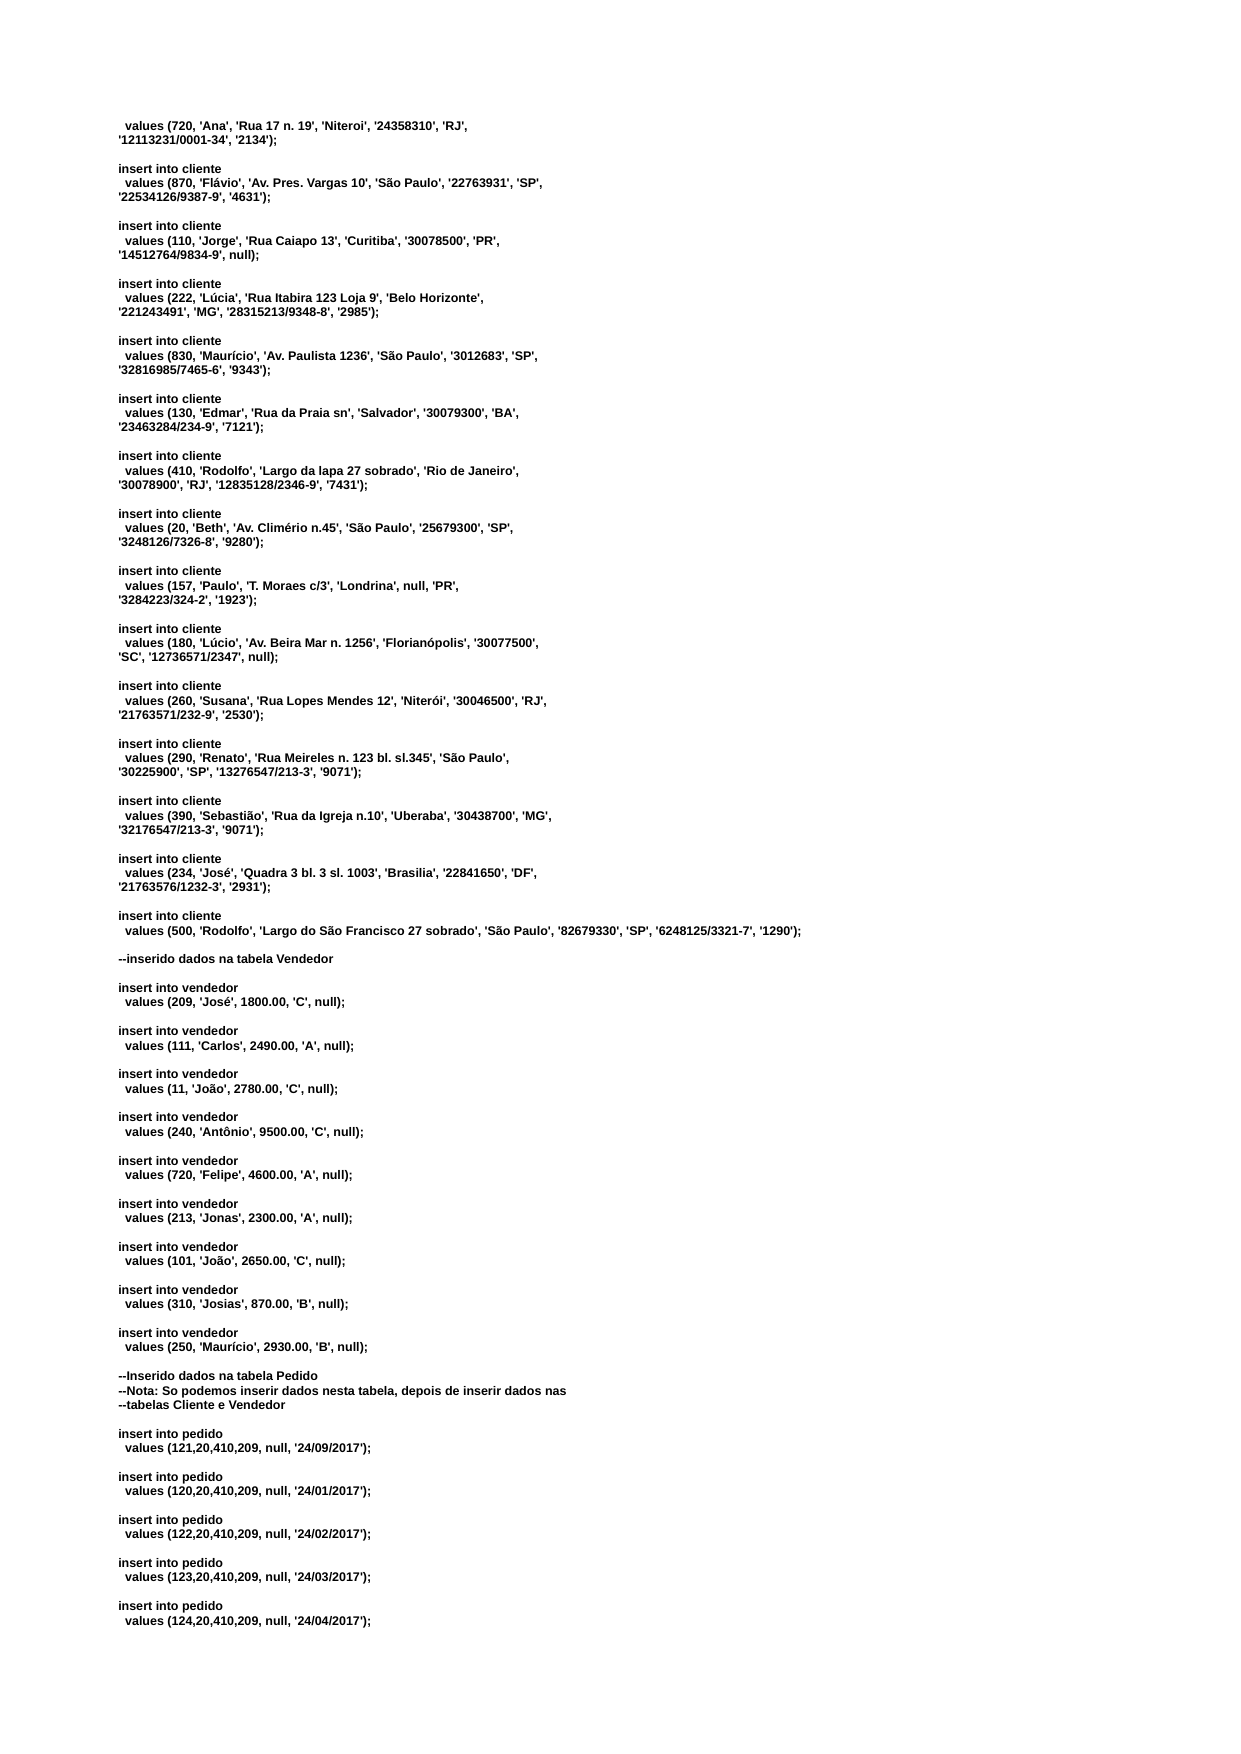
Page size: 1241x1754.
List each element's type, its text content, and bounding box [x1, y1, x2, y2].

text values (122,20,410,209, null, '24/02/2017'); [118, 1527, 1122, 1541]
text insert into cliente [118, 219, 1122, 233]
text insert into vendedor [118, 1024, 1122, 1038]
text values (110, 'Jorge', 'Rua Caiapo 13', 'Curitiba', '30078500', 'PR', [118, 233, 1122, 247]
text '32176547/213-3', '9071'); [118, 822, 1122, 837]
text values (260, 'Susana', 'Rua Lopes Mendes 12', 'Niterói', '30046500', 'RJ', [118, 693, 1122, 707]
text values (410, 'Rodolfo', 'Largo da lapa 27 sobrado', 'Rio de Janeiro', [118, 463, 1122, 477]
text values (720, 'Ana', 'Rua 17 n. 19', 'Niteroi', '24358310', 'RJ', [118, 118, 1122, 132]
text values (240, 'Antônio', 9500.00, 'C', null); [118, 1124, 1122, 1139]
text '22534126/9387-9', '4631'); [118, 190, 1122, 204]
text insert into cliente [118, 391, 1122, 406]
text '14512764/9834-9', null); [118, 247, 1122, 262]
text '21763571/232-9', '2530'); [118, 707, 1122, 722]
text insert into pedido [118, 1512, 1122, 1527]
text insert into cliente [118, 909, 1122, 923]
text insert into cliente [118, 621, 1122, 636]
text insert into vendedor [118, 1110, 1122, 1124]
text insert into vendedor [118, 1326, 1122, 1340]
text '30225900', 'SP', '13276547/213-3', '9071'); [118, 765, 1122, 779]
text insert into pedido [118, 1556, 1122, 1570]
text '3248126/7326-8', '9280'); [118, 535, 1122, 549]
text '12113231/0001-34', '2134'); [118, 132, 1122, 147]
text '32816985/7465-6', '9343'); [118, 362, 1122, 377]
text values (830, 'Maurício', 'Av. Paulista 1236', 'São Paulo', '3012683', 'SP', [118, 348, 1122, 362]
text values (222, 'Lúcia', 'Rua Itabira 123 Loja 9', 'Belo Horizonte', [118, 291, 1122, 305]
text insert into vendedor [118, 1196, 1122, 1211]
text values (101, 'João', 2650.00, 'C', null); [118, 1254, 1122, 1268]
text values (120,20,410,209, null, '24/01/2017'); [118, 1484, 1122, 1498]
text --Inserido dados na tabela Pedido [118, 1369, 1122, 1383]
text values (310, 'Josias', 870.00, 'B', null); [118, 1297, 1122, 1311]
text values (234, 'José', 'Quadra 3 bl. 3 sl. 1003', 'Brasilia', '22841650', 'DF', [118, 866, 1122, 880]
text insert into cliente [118, 506, 1122, 521]
text --tabelas Cliente e Vendedor [118, 1397, 1122, 1412]
text '21763576/1232-3', '2931'); [118, 880, 1122, 894]
text values (290, 'Renato', 'Rua Meireles n. 123 bl. sl.345', 'São Paulo', [118, 751, 1122, 765]
text values (209, 'José', 1800.00, 'C', null); [118, 995, 1122, 1009]
text values (250, 'Maurício', 2930.00, 'B', null); [118, 1340, 1122, 1354]
text values (870, 'Flávio', 'Av. Pres. Vargas 10', 'São Paulo', '22763931', 'SP', [118, 176, 1122, 190]
text values (11, 'João', 2780.00, 'C', null); [118, 1081, 1122, 1096]
text values (500, 'Rodolfo', 'Largo do São Francisco 27 sobrado', 'São Paulo', '82679330', 'SP', '6248125/3321-7', '1290'); [118, 923, 1122, 937]
text --inserido dados na tabela Vendedor [118, 952, 1122, 966]
text insert into vendedor [118, 1067, 1122, 1081]
text insert into cliente [118, 449, 1122, 463]
text '30078900', 'RJ', '12835128/2346-9', '7431'); [118, 477, 1122, 492]
text values (720, 'Felipe', 4600.00, 'A', null); [118, 1167, 1122, 1182]
text insert into cliente [118, 851, 1122, 866]
text insert into vendedor [118, 1282, 1122, 1297]
text values (20, 'Beth', 'Av. Climério n.45', 'São Paulo', '25679300', 'SP', [118, 521, 1122, 535]
text --Nota: So podemos inserir dados nesta tabela, depois de inserir dados nas [118, 1383, 1122, 1397]
text '23463284/234-9', '7121'); [118, 420, 1122, 434]
text '3284223/324-2', '1923'); [118, 592, 1122, 607]
text insert into vendedor [118, 1239, 1122, 1254]
text values (180, 'Lúcio', 'Av. Beira Mar n. 1256', 'Florianópolis', '30077500', [118, 636, 1122, 650]
text insert into pedido [118, 1426, 1122, 1441]
text insert into cliente [118, 276, 1122, 291]
text insert into pedido [118, 1599, 1122, 1613]
text values (390, 'Sebastião', 'Rua da Igreja n.10', 'Uberaba', '30438700', 'MG', [118, 808, 1122, 822]
text values (157, 'Paulo', 'T. Moraes c/3', 'Londrina', null, 'PR', [118, 578, 1122, 592]
text values (130, 'Edmar', 'Rua da Praia sn', 'Salvador', '30079300', 'BA', [118, 406, 1122, 420]
text insert into vendedor [118, 1153, 1122, 1167]
text insert into pedido [118, 1469, 1122, 1484]
text 'SC', '12736571/2347', null); [118, 650, 1122, 664]
text values (121,20,410,209, null, '24/09/2017'); [118, 1441, 1122, 1455]
text insert into cliente [118, 679, 1122, 693]
text insert into cliente [118, 736, 1122, 751]
text insert into vendedor [118, 981, 1122, 995]
text insert into cliente [118, 334, 1122, 348]
text values (123,20,410,209, null, '24/03/2017'); [118, 1570, 1122, 1584]
text insert into cliente [118, 794, 1122, 808]
text '221243491', 'MG', '28315213/9348-8', '2985'); [118, 305, 1122, 319]
text insert into cliente [118, 564, 1122, 578]
text values (213, 'Jonas', 2300.00, 'A', null); [118, 1211, 1122, 1225]
text insert into cliente [118, 161, 1122, 176]
text values (111, 'Carlos', 2490.00, 'A', null); [118, 1038, 1122, 1052]
text values (124,20,410,209, null, '24/04/2017'); [118, 1613, 1122, 1627]
